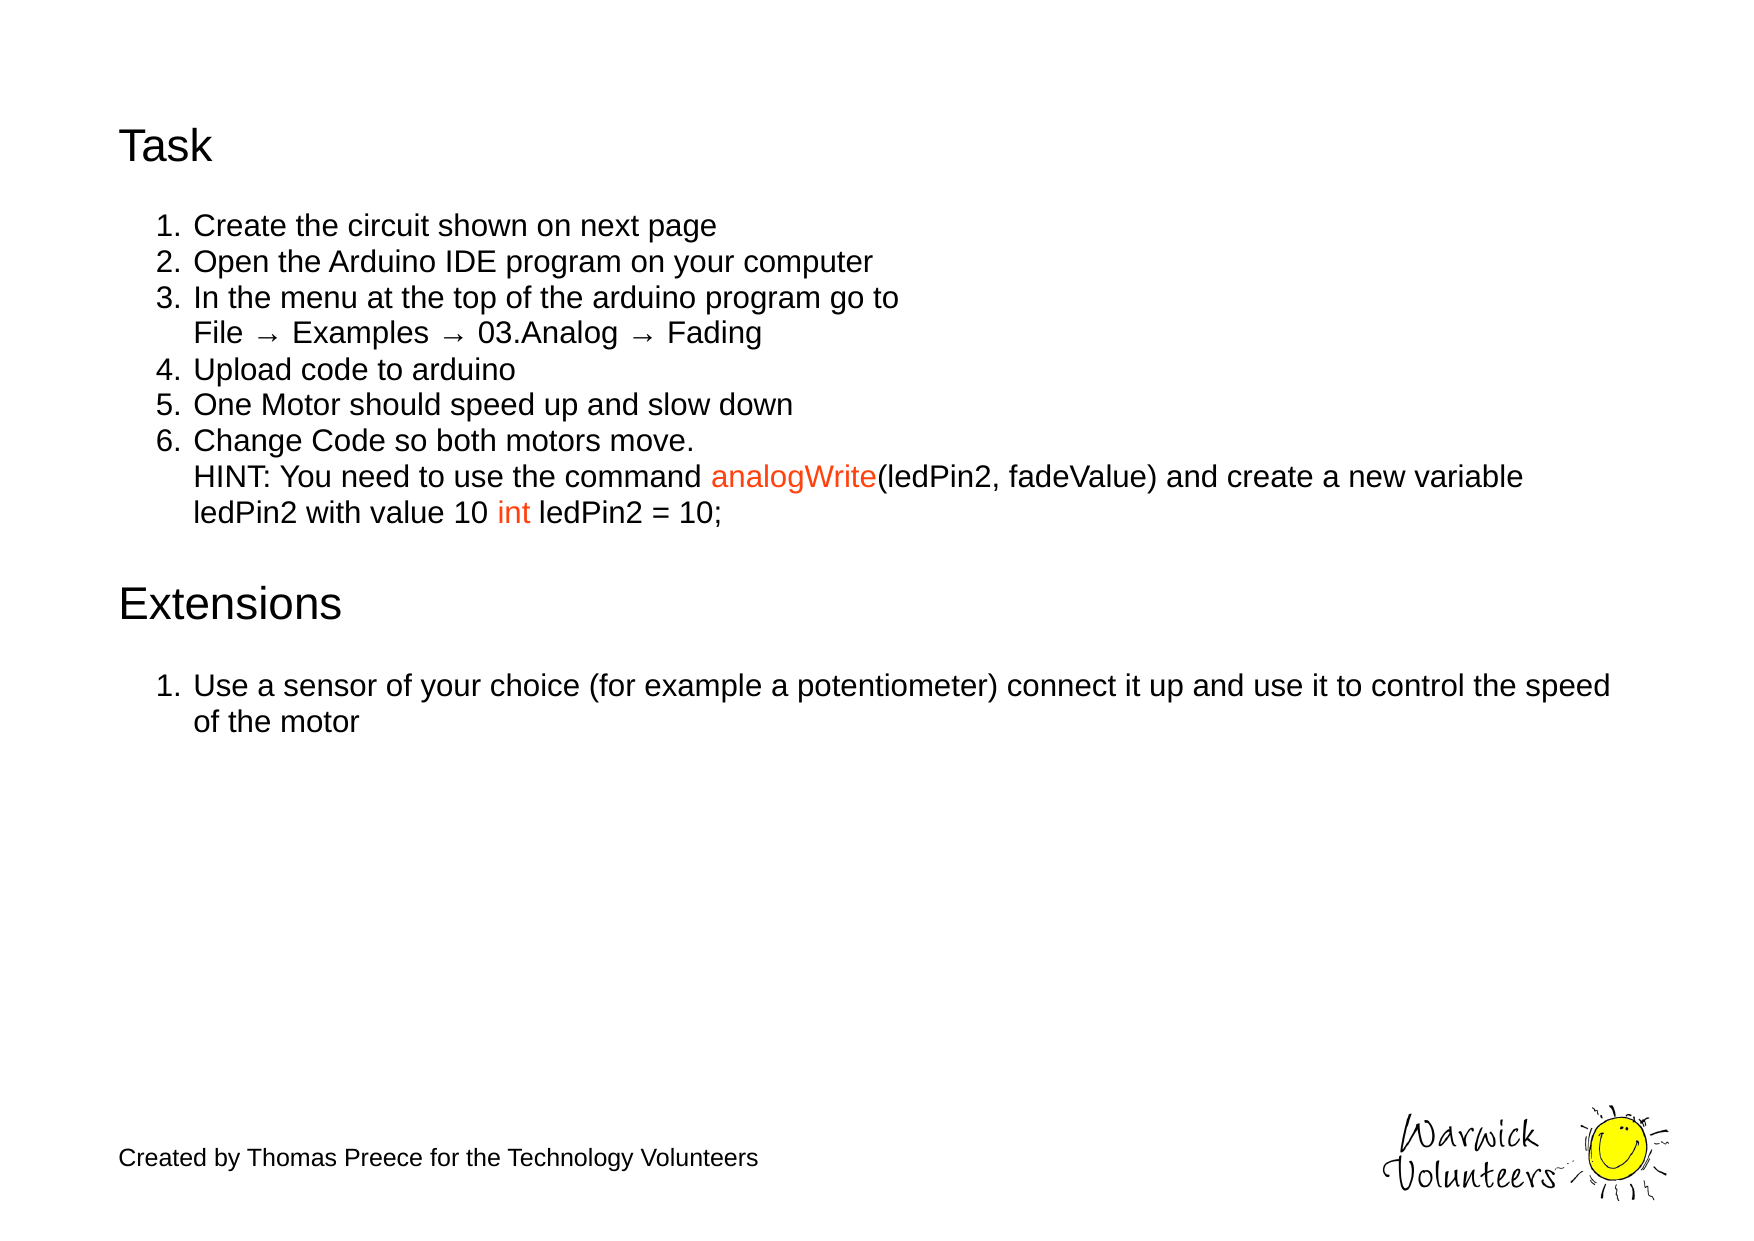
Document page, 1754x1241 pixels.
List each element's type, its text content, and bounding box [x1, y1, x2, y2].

list Create the circuit shown on next page [156, 207, 1636, 243]
list One Motor should speed up and slow down [156, 386, 1636, 422]
text Extensions [118, 569, 1636, 631]
list Open the Arduino IDE program on your computer [156, 243, 1636, 279]
list Change Code so both motors move. HINT: You need to use the command analogWrite(ledPin2, fadeValue) and create a new variable ledPin2 with value 10 int ledPin2 = 10; [156, 422, 1636, 530]
text Task [118, 118, 1636, 171]
list Upload code to arduino [156, 351, 1636, 386]
list Use a sensor of your choice (for example a potentiometer) connect it up and use it to control the speed of the motor [156, 667, 1636, 739]
list In the menu at the top of the arduino program go to File → Examples → 03.Analog → Fading [156, 279, 1636, 351]
